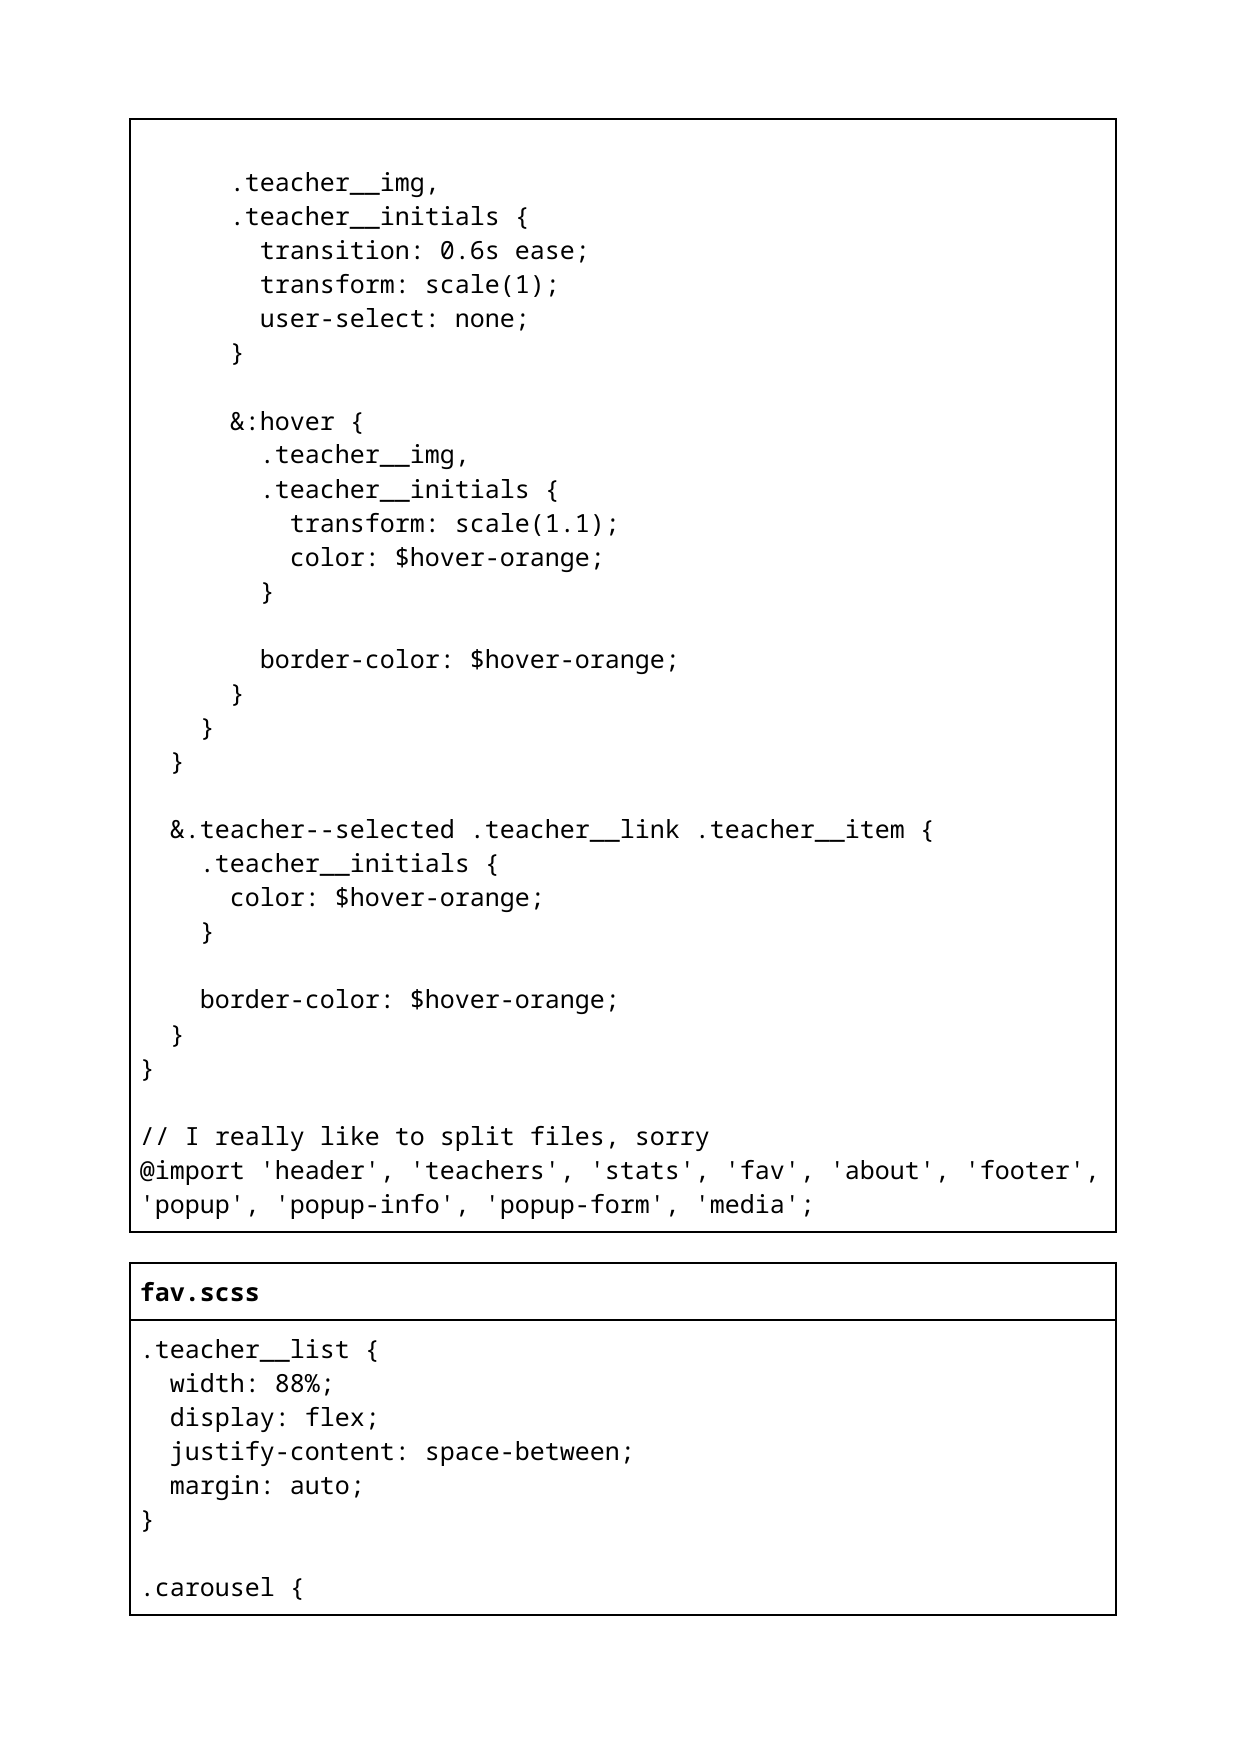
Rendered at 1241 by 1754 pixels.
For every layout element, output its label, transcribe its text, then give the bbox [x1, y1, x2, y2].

table_cell .teacher__list { width: 88%; display: flex; justify-content: space-between; margin: auto; } .carousel { [131, 1321, 1115, 1614]
table_header fav.scss [131, 1264, 1115, 1319]
table_cell .teacher__img, .teacher__initials { transition: 0.6s ease; transform: scale(1); user-select: none; } &:hover { .teacher__img, .teacher__initials { transform: scale(1.1); color: $hover-orange; } border-color: $hover-orange; } } } &.teacher--selected .teacher__link .teacher__item { .teacher__initials { color: $hover-orange; } border-color: $hover-orange; } } // I really like to split files, sorry @import 'header', 'teachers', 'stats', 'fav', 'about', 'footer', 'popup', 'popup-info', 'popup-form', 'media'; [131, 120, 1115, 1231]
